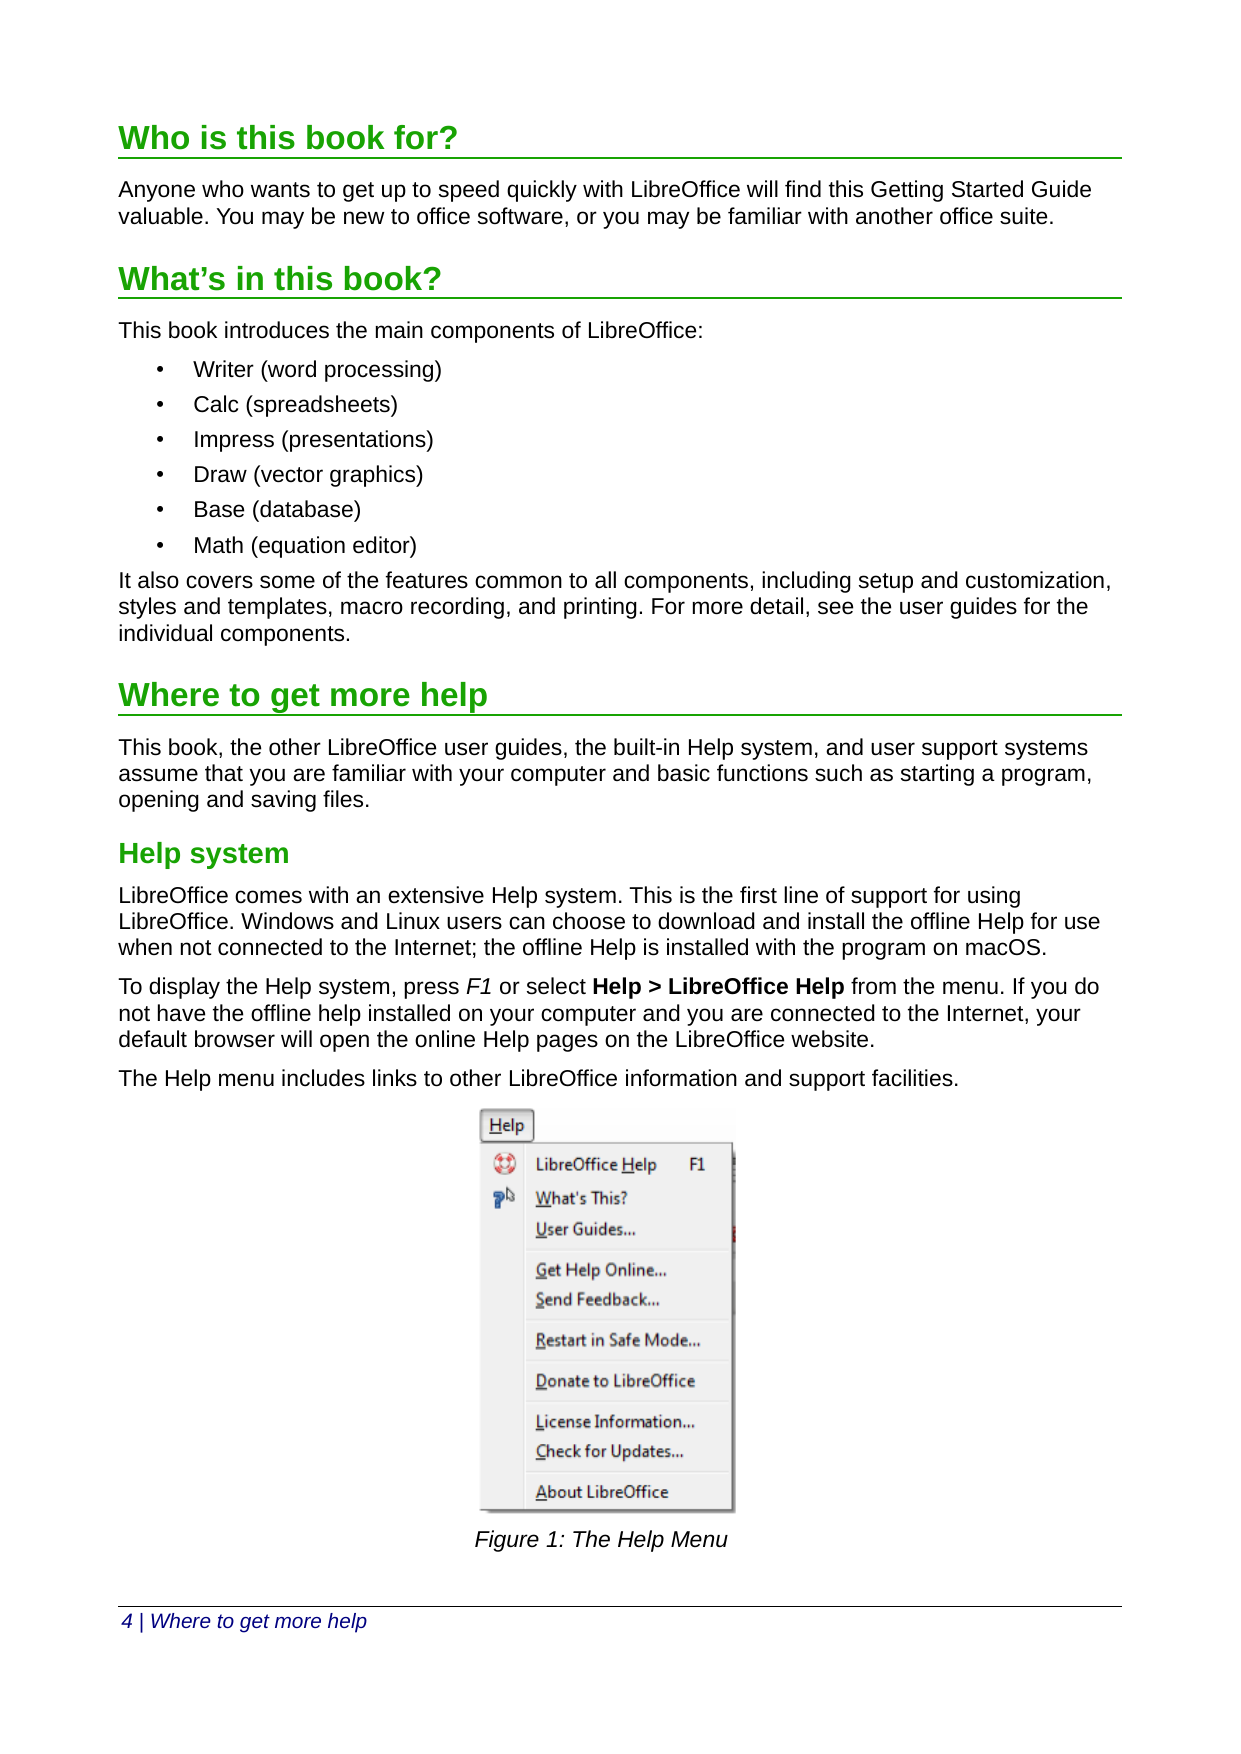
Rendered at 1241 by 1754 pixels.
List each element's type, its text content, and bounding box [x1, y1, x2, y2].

text Figure 1: The Help Menu [474, 1104, 773, 1552]
list Writer (word processing) [156, 356, 1122, 382]
text This book, the other LibreOffice user guides, the built-in Help system, and user support systems assume that you are familiar with your computer and basic functions such as starting a program, opening and saving files. [118, 734, 1122, 813]
subtitle What’s in this book? [118, 258, 1122, 297]
list Math (equation editor) [156, 532, 1122, 558]
subtitle Who is this book for? [118, 118, 1122, 157]
list Draw (vector graphics) [156, 461, 1122, 488]
text This book introduces the main components of LibreOffice: [118, 317, 1122, 343]
text The Help menu includes links to other LibreOffice information and support facilities. [118, 1065, 1122, 1091]
subtitle Help system [118, 836, 1122, 870]
text LibreOffice comes with an extensive Help system. This is the first line of support for using LibreOffice. Windows and Linux users can choose to download and install the offline Help for use when not connected to the Internet; the offline Help is installed with the program on macOS. [118, 882, 1122, 961]
text It also covers some of the features common to all components, including setup and customization, styles and templates, macro recording, and printing. For more detail, see the user guides for the individual components. [118, 567, 1122, 646]
list Impress (presentations) [156, 426, 1122, 452]
text Anyone who wants to get up to speed quickly with LibreOffice will find this Getting Started Guide valuable. You may be new to office software, or you may be familiar with another office suite. [118, 176, 1122, 229]
picture [474, 1103, 743, 1522]
text To display the Help system, press F1 or select Help > LibreOffice Help from the menu. If you do not have the offline help installed on your computer and you are connected to the Internet, your default browser will open the online Help pages on the LibreOffice website. [118, 973, 1122, 1052]
subtitle Where to get more help [118, 675, 1122, 714]
list Calc (spreadsheets) [156, 391, 1122, 417]
list Base (database) [156, 496, 1122, 523]
